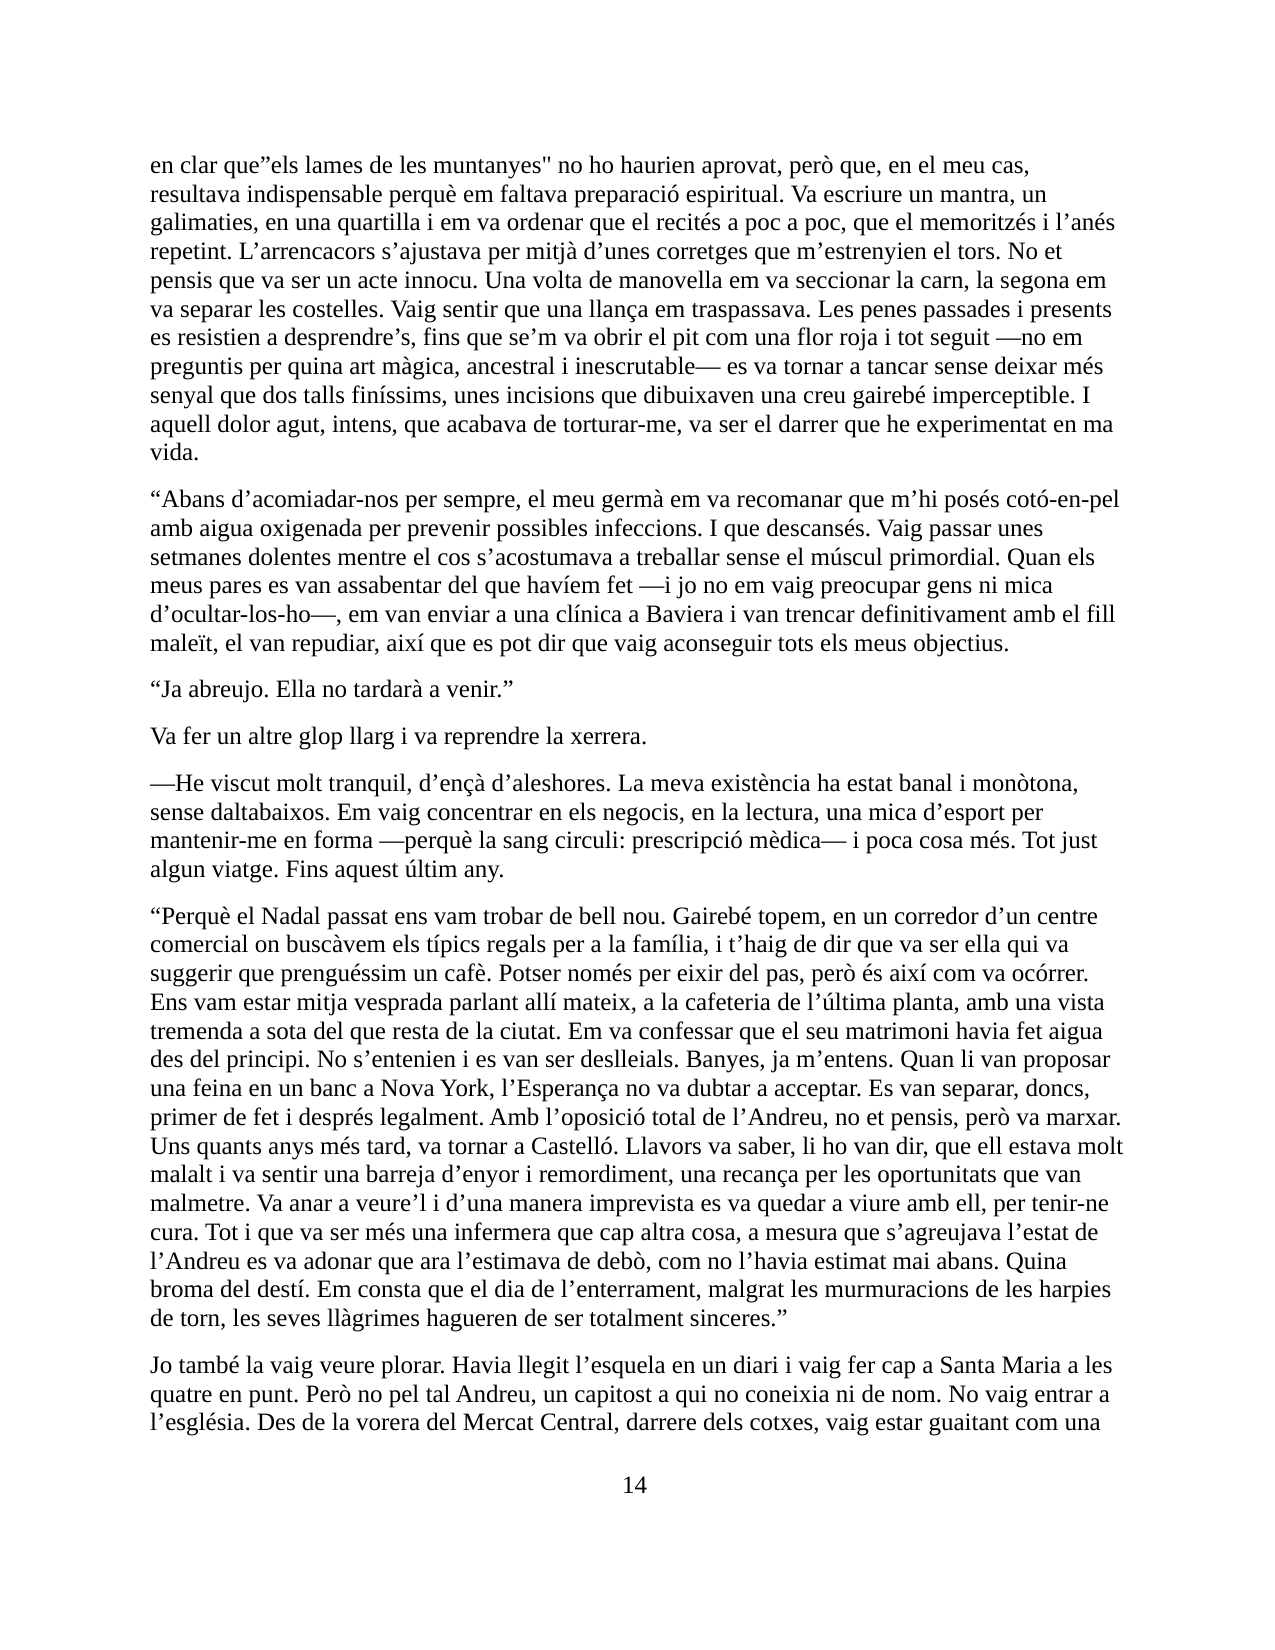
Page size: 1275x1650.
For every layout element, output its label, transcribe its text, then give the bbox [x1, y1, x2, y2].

text Va fer un altre glop llarg i va reprendre la xerrera. [150, 721, 1125, 750]
text en clar que”els lames de les muntanyes" no ho haurien aprovat, però que, en el meu cas, resultava indispensable perquè em faltava preparació espiritual. Va escriure un mantra, un galimaties, en una quartilla i em va ordenar que el recités a poc a poc, que el memoritzés i l’anés repetint. L’arrencacors s’ajustava per mitjà d’unes corretges que m’estrenyien el tors. No et pensis que va ser un acte innocu. Una volta de manovella em va seccionar la carn, la segona em va separar les costelles. Vaig sentir que una llança em traspassava. Les penes passades i presents es resistien a desprendre’s, fins que se’m va obrir el pit com una flor roja i tot seguit —no em preguntis per quina art màgica, ancestral i inescrutable— es va tornar a tancar sense deixar més senyal que dos talls finíssims, unes incisions que dibuixaven una creu gairebé imperceptible. I aquell dolor agut, intens, que acabava de torturar-me, va ser el darrer que he experimentat en ma vida. [150, 150, 1125, 466]
text “Ja abreujo. Ella no tardarà a venir.” [150, 674, 1125, 703]
text “Abans d’acomiadar-nos per sempre, el meu germà em va recomanar que m’hi posés cotó-en-pel amb aigua oxigenada per prevenir possibles infeccions. I que descansés. Vaig passar unes setmanes dolentes mentre el cos s’acostumava a treballar sense el múscul primordial. Quan els meus pares es van assabentar del que havíem fet —i jo no em vaig preocupar gens ni mica d’ocultar-los-ho—, em van enviar a una clínica a Baviera i van trencar definitivament amb el fill maleït, el van repudiar, així que es pot dir que vaig aconseguir tots els meus objectius. [150, 484, 1125, 657]
text “Perquè el Nadal passat ens vam trobar de bell nou. Gairebé topem, en un corredor d’un centre comercial on buscàvem els típics regals per a la família, i t’haig de dir que va ser ella qui va suggerir que prenguéssim un cafè. Potser només per eixir del pas, però és així com va ocórrer. Ens vam estar mitja vesprada parlant allí mateix, a la cafeteria de l’última planta, amb una vista tremenda a sota del que resta de la ciutat. Em va confessar que el seu matrimoni havia fet aigua des del principi. No s’entenien i es van ser deslleials. Banyes, ja m’entens. Quan li van proposar una feina en un banc a Nova York, l’Esperança no va dubtar a acceptar. Es van separar, doncs, primer de fet i després legalment. Amb l’oposició total de l’Andreu, no et pensis, però va marxar. Uns quants anys més tard, va tornar a Castelló. Llavors va saber, li ho van dir, que ell estava molt malalt i va sentir una barreja d’enyor i remordiment, una recança per les oportunitats que van malmetre. Va anar a veure’l i d’una manera imprevista es va quedar a viure amb ell, per tenir-ne cura. Tot i que va ser més una infermera que cap altra cosa, a mesura que s’agreujava l’estat de l’Andreu es va adonar que ara l’estimava de debò, com no l’havia estimat mai abans. Quina broma del destí. Em consta que el dia de l’enterrament, malgrat les murmuracions de les harpies de torn, les seves llàgrimes hagueren de ser totalment sinceres.” [150, 901, 1125, 1332]
text —He viscut molt tranquil, d’ençà d’aleshores. La meva existència ha estat banal i monòtona, sense daltabaixos. Em vaig concentrar en els negocis, en la lectura, una mica d’esport per mantenir-me en forma —perquè la sang circuli: prescripció mèdica— i poca cosa més. Tot just algun viatge. Fins aquest últim any. [150, 768, 1125, 883]
text Jo també la vaig veure plorar. Havia llegit l’esquela en un diari i vaig fer cap a Santa Maria a les quatre en punt. Però no pel tal Andreu, un capitost a qui no coneixia ni de nom. No vaig entrar a l’església. Des de la vorera del Mercat Central, darrere dels cotxes, vaig estar guaitant com una [150, 1350, 1125, 1436]
